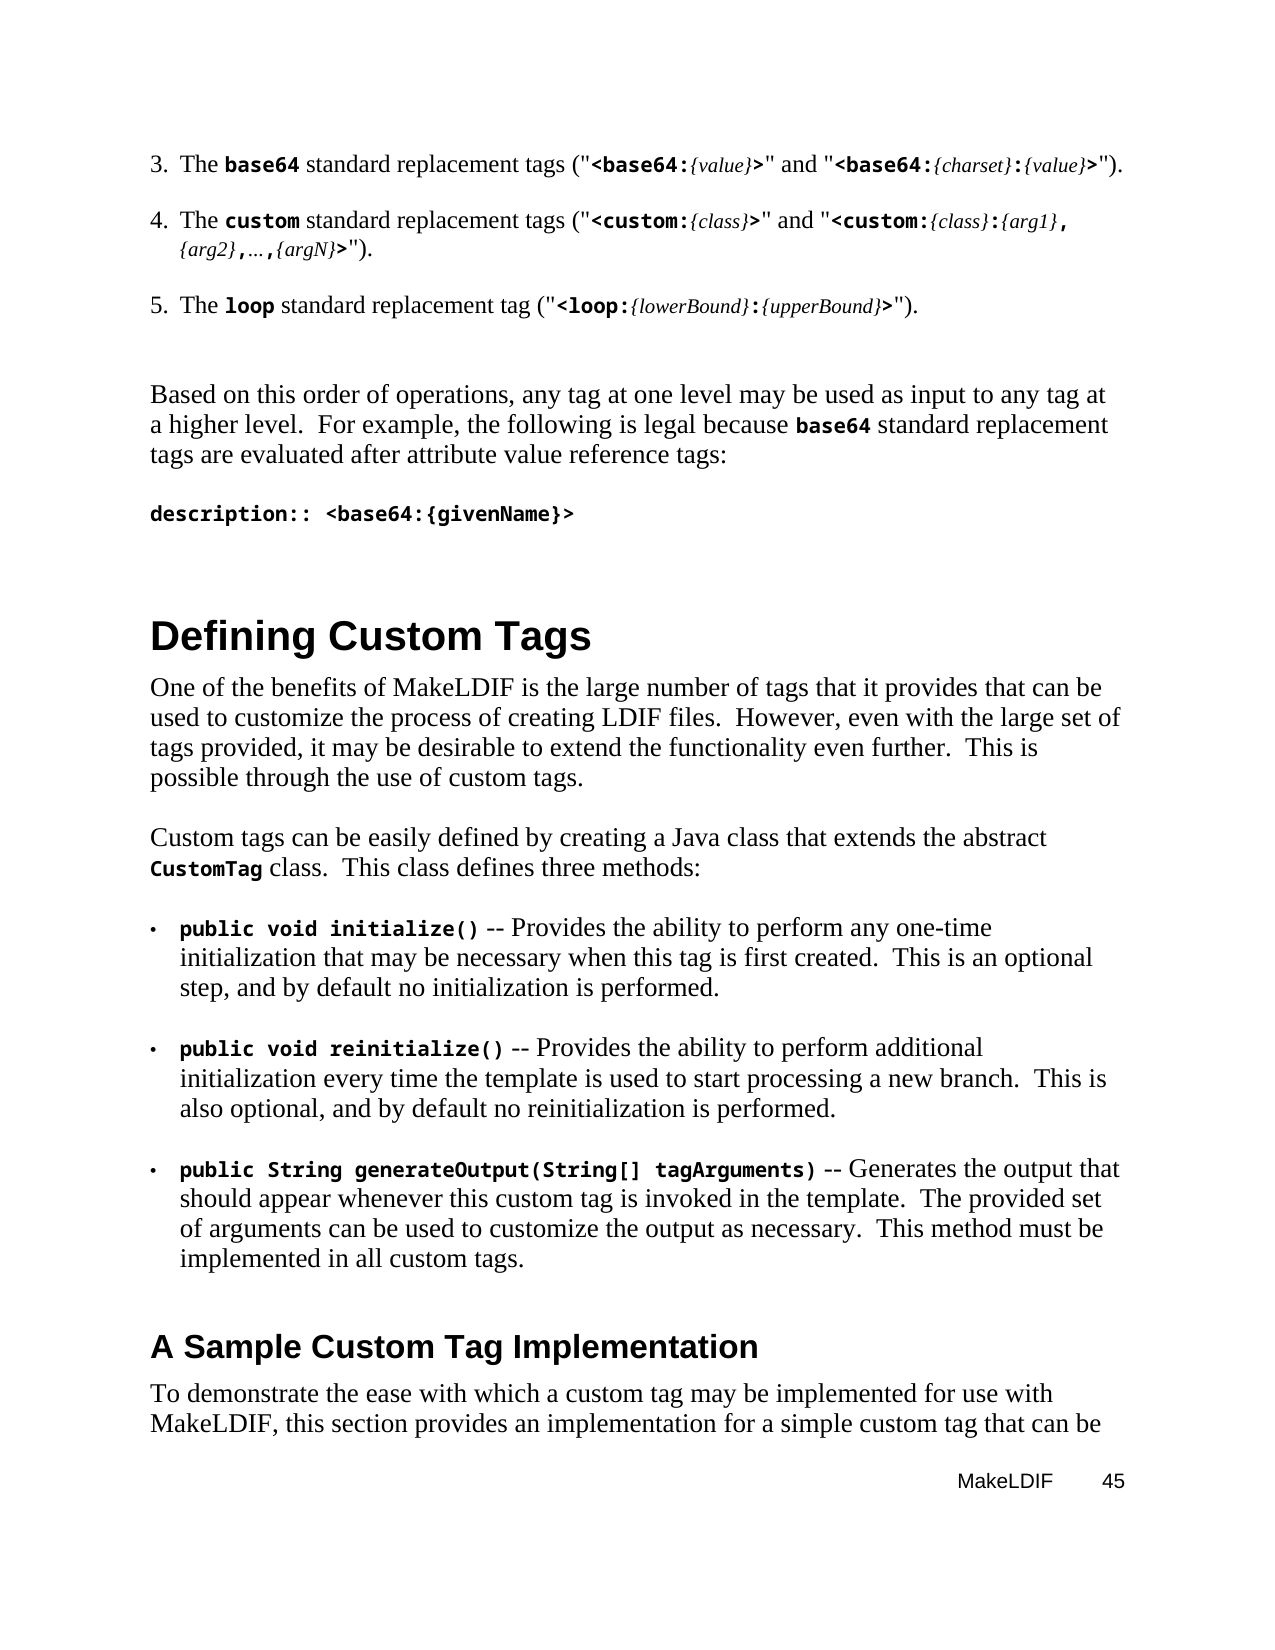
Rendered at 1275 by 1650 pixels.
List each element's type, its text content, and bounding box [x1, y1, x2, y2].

list The loop standard replacement tag ("<loop:{lowerBound}:{upperBound}>"). [150, 291, 1125, 319]
text One of the benefits of MakeLDIF is the large number of tags that it provides that can be used to customize the process of creating LDIF files. However, even with the large set of tags provided, it may be desirable to extend the functionality even further. This is possible through the use of custom tags. [150, 672, 1125, 792]
text Based on this order of operations, any tag at one level may be used as input to any tag at a higher level. For example, the following is legal because base64 standard replacement tags are evaluated after attribute value reference tags: [150, 379, 1125, 469]
list The base64 standard replacement tags ("<base64:{value}>" and "<base64:{charset}:{value}>"). [150, 150, 1125, 178]
list public void reinitialize() -- Provides the ability to perform additional initialization every time the template is used to start processing a new branch. This is also optional, and by default no reinitialization is performed. [150, 1033, 1125, 1123]
list public String generateOutput(String[] tagArguments) -- Generates the output that should appear whenever this custom tag is invoked in the template. The provided set of arguments can be used to customize the output as necessary. This method must be implemented in all custom tags. [150, 1153, 1125, 1273]
text Custom tags can be easily defined by creating a Java class that extends the abstract CustomTag class. This class defines three methods: [150, 822, 1125, 882]
text description:: <base64:{givenName}> [150, 499, 1125, 528]
text To demonstrate the ease with which a custom tag may be implemented for use with MakeLDIF, this section provides an implementation for a simple custom tag that can be [150, 1378, 1125, 1438]
list The custom standard replacement tags ("<custom:{class}>" and "<custom:{class}:{arg1},{arg2},...,{argN}>"). [150, 206, 1125, 263]
subtitle Defining Custom Tags [150, 613, 1125, 659]
subtitle A Sample Custom Tag Implementation [150, 1328, 1125, 1366]
list public void initialize() -- Provides the ability to perform any one-time initialization that may be necessary when this tag is first created. This is an optional step, and by default no initialization is performed. [150, 912, 1125, 1003]
